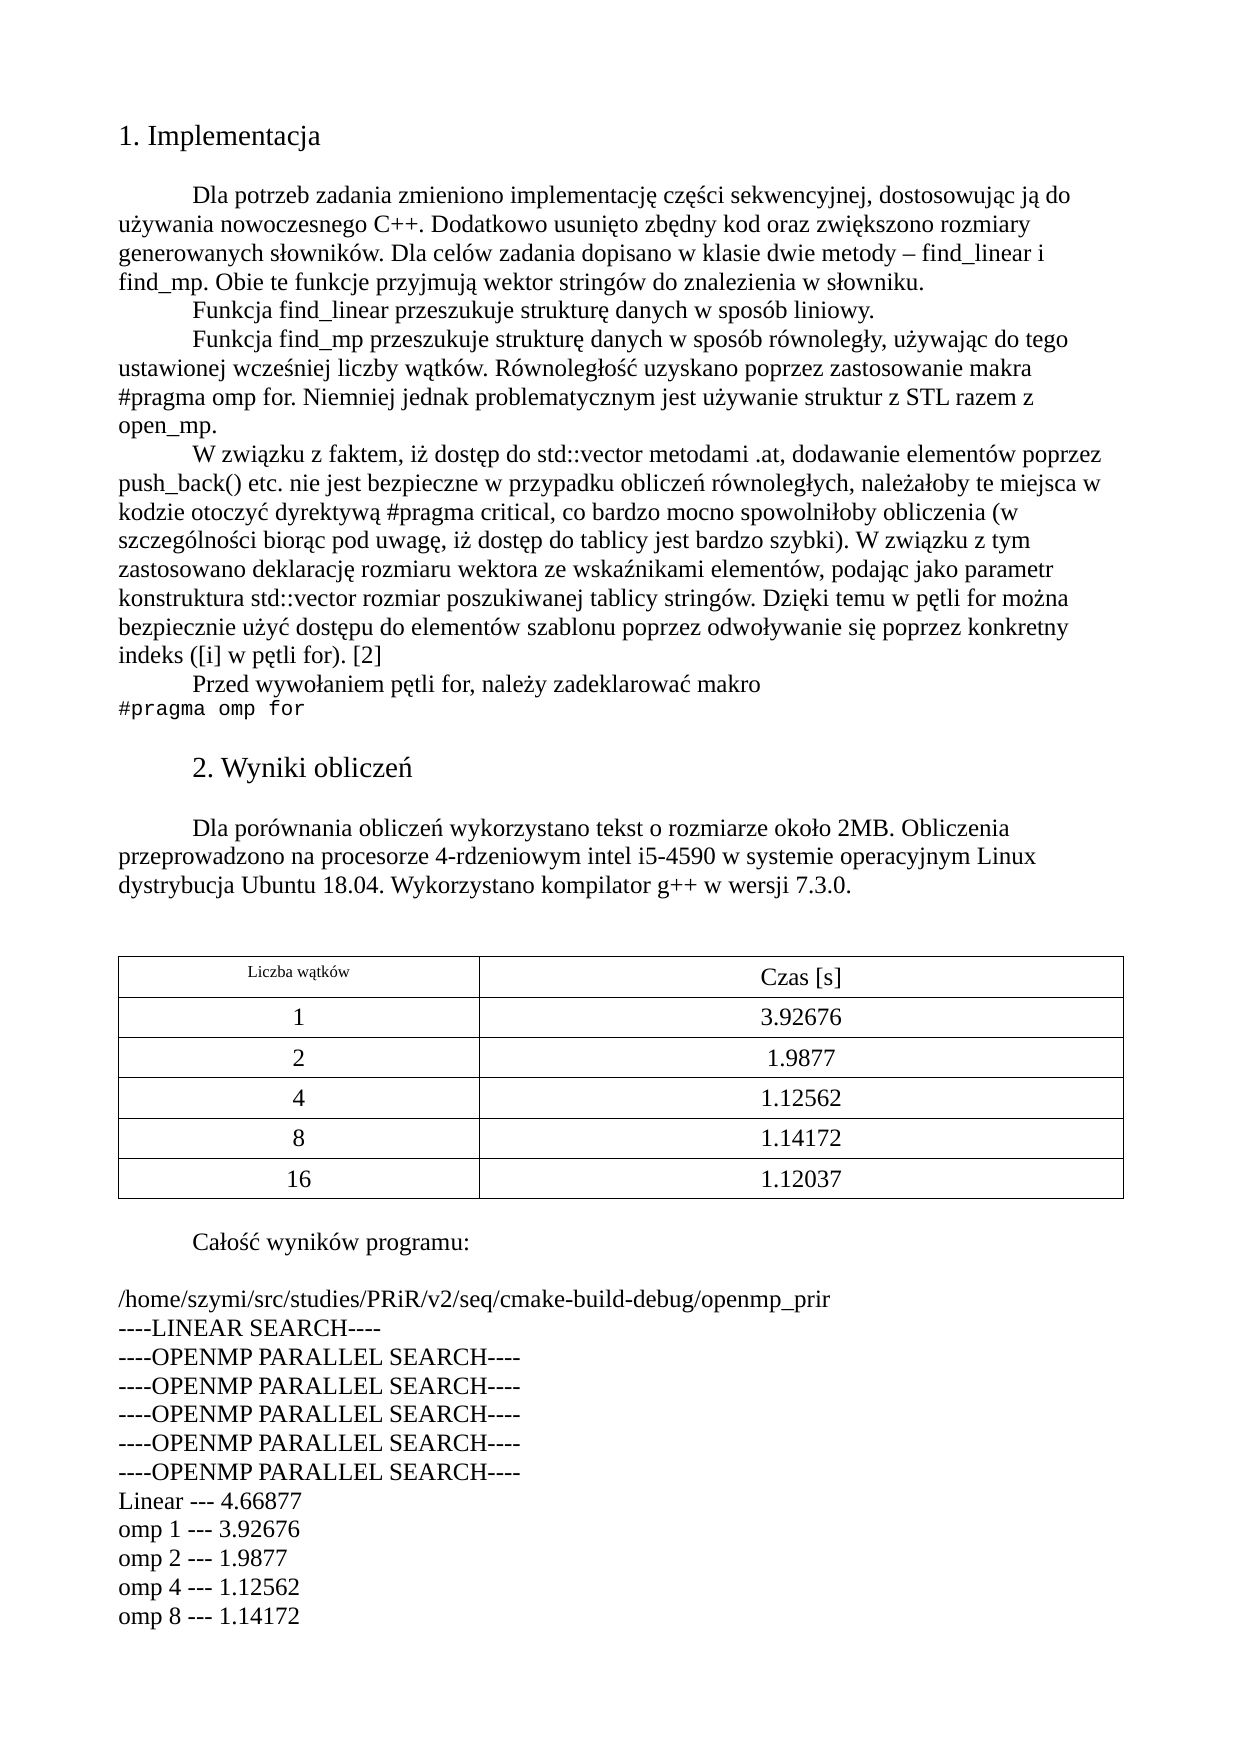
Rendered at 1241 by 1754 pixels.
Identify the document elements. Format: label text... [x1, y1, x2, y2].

text ----OPENMP PARALLEL SEARCH---- [118, 1428, 1122, 1457]
text Funkcja find_linear przeszukuje strukturę danych w sposób liniowy. [118, 295, 1122, 324]
table_header Czas [s] [480, 957, 1123, 997]
text Funkcja find_mp przeszukuje strukturę danych w sposób równoległy, używając do tego ustawionej wcześniej liczby wątków. Równoległość uzyskano poprzez zastosowanie makra #pragma omp for. Niemniej jednak problematycznym jest używanie struktur z STL razem z open_mp. [118, 324, 1122, 439]
table_cell 1.9877 [480, 1038, 1123, 1077]
text Całość wyników programu: [118, 1227, 1122, 1256]
table_cell 1.12037 [480, 1159, 1123, 1198]
text Dla porównania obliczeń wykorzystano tekst o rozmiarze około 2MB. Obliczenia przeprowadzono na procesorze 4-rdzeniowym intel i5-4590 w systemie operacyjnym Linux dystrybucja Ubuntu 18.04. Wykorzystano kompilator g++ w wersji 7.3.0. [118, 813, 1122, 899]
table_cell 1.12562 [480, 1078, 1123, 1118]
text ----OPENMP PARALLEL SEARCH---- [118, 1371, 1122, 1399]
text ----OPENMP PARALLEL SEARCH---- [118, 1399, 1122, 1428]
table_cell 1.14172 [480, 1119, 1123, 1158]
table_cell 4 [119, 1078, 479, 1118]
table_header Liczba wątków [119, 957, 479, 997]
text omp 8 --- 1.14172 [118, 1601, 1122, 1629]
text omp 2 --- 1.9877 [118, 1543, 1122, 1572]
table_cell 2 [119, 1038, 479, 1077]
text ----OPENMP PARALLEL SEARCH---- [118, 1342, 1122, 1371]
text ----LINEAR SEARCH---- [118, 1313, 1122, 1342]
text omp 4 --- 1.12562 [118, 1572, 1122, 1601]
table_cell 16 [119, 1159, 479, 1198]
table_cell 8 [119, 1119, 479, 1158]
text 1. Implementacja [118, 118, 1122, 152]
text Przed wywołaniem pętli for, należy zadeklarować makro [118, 669, 1122, 698]
text #pragma omp for [118, 698, 1122, 722]
text Linear --- 4.66877 [118, 1486, 1122, 1514]
text 2. Wyniki obliczeń [118, 750, 1122, 784]
text /home/szymi/src/studies/PRiR/v2/seq/cmake-build-debug/openmp_prir [118, 1284, 1122, 1313]
text omp 1 --- 3.92676 [118, 1514, 1122, 1543]
text W związku z faktem, iż dostęp do std::vector metodami .at, dodawanie elementów poprzez push_back() etc. nie jest bezpieczne w przypadku obliczeń równoległych, należałoby te miejsca w kodzie otoczyć dyrektywą #pragma critical, co bardzo mocno spowolniłoby obliczenia (w szczególności biorąc pod uwagę, iż dostęp do tablicy jest bardzo szybki). W związku z tym zastosowano deklarację rozmiaru wektora ze wskaźnikami elementów, podając jako parametr konstruktura std::vector rozmiar poszukiwanej tablicy stringów. Dzięki temu w pętli for można bezpiecznie użyć dostępu do elementów szablonu poprzez odwoływanie się poprzez konkretny indeks ([i] w pętli for). [2] [118, 439, 1122, 669]
text ----OPENMP PARALLEL SEARCH---- [118, 1457, 1122, 1486]
text Dla potrzeb zadania zmieniono implementację części sekwencyjnej, dostosowując ją do używania nowoczesnego C++. Dodatkowo usunięto zbędny kod oraz zwiększono rozmiary generowanych słowników. Dla celów zadania dopisano w klasie dwie metody – find_linear i find_mp. Obie te funkcje przyjmują wektor stringów do znalezienia w słowniku. [118, 180, 1122, 295]
table_cell 3.92676 [480, 998, 1123, 1037]
table_cell 1 [119, 998, 479, 1037]
